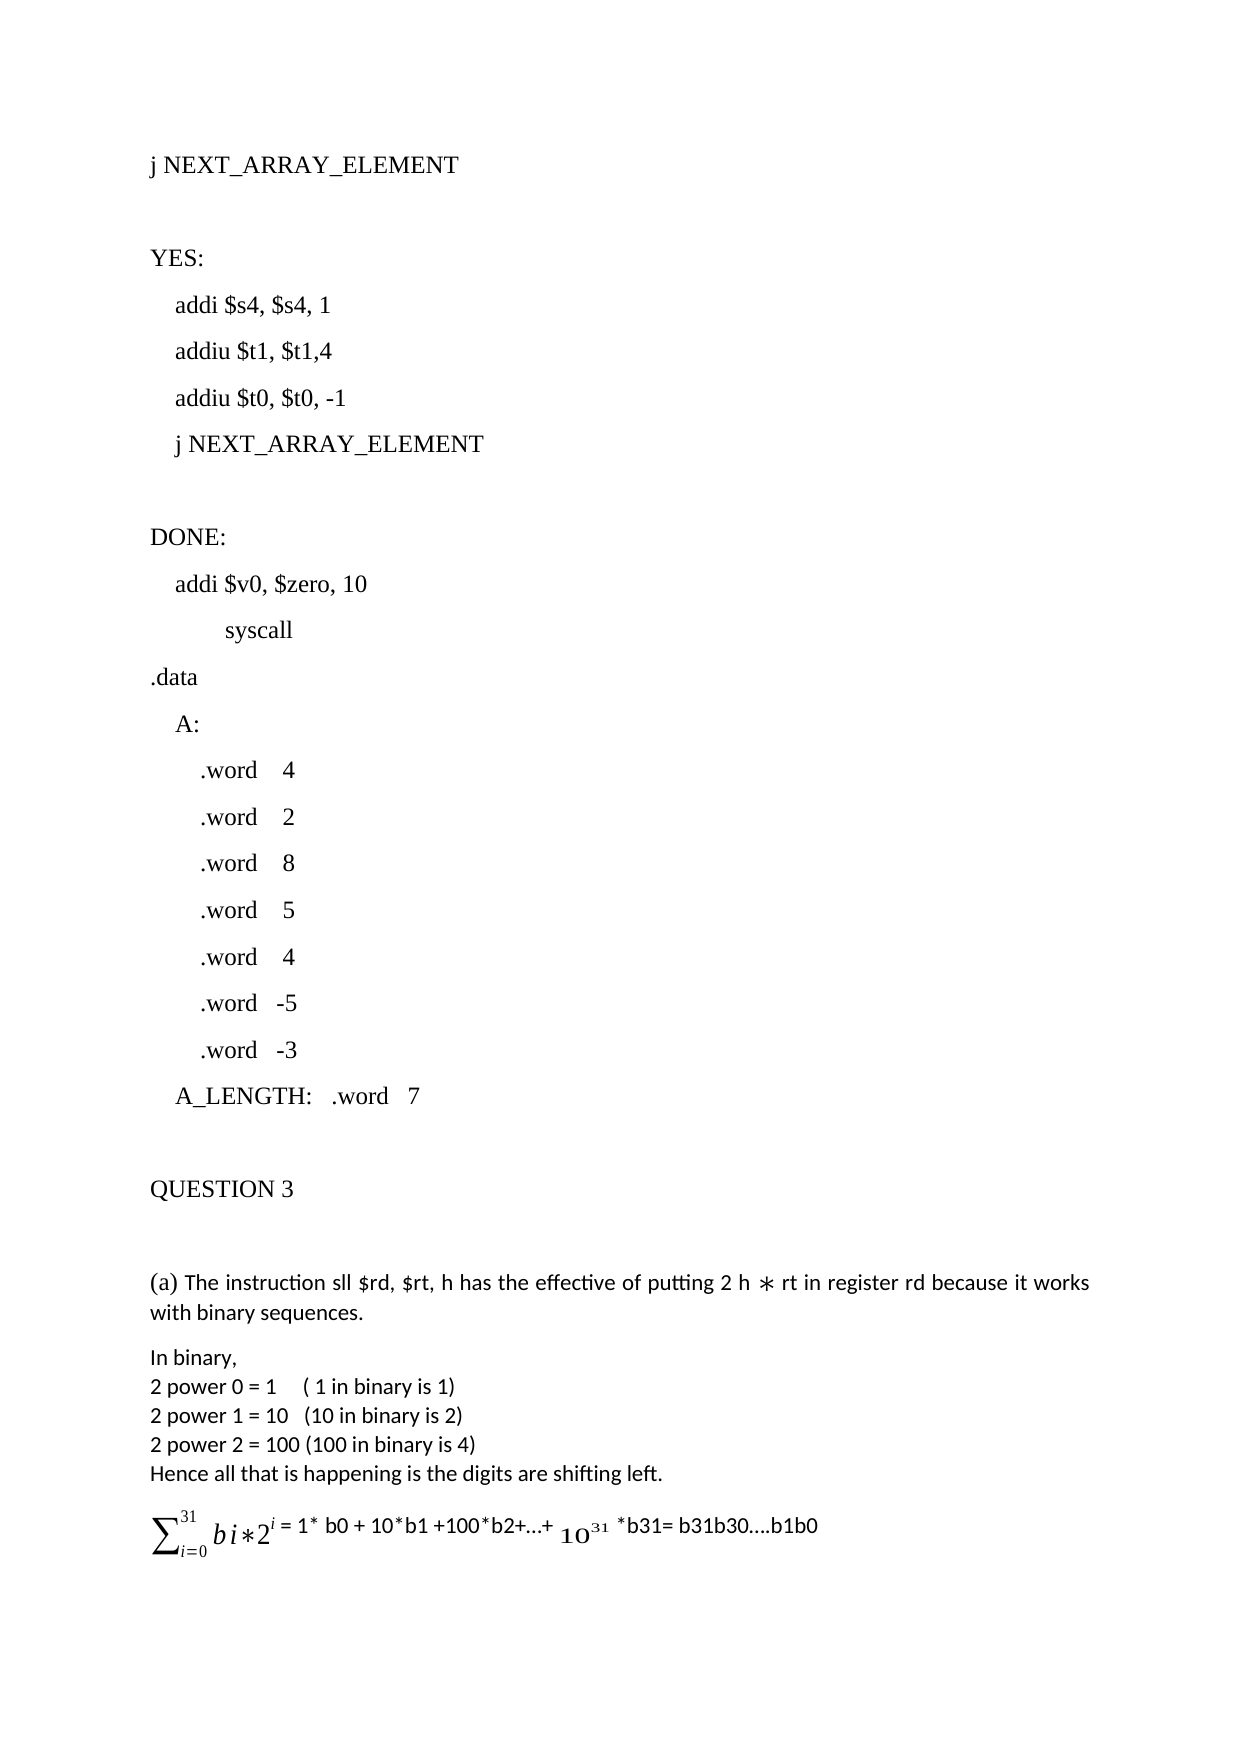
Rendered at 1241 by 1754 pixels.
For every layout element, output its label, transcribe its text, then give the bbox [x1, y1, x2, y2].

text = 1* b0 + 10*b1 +100*b2+…+ *b31= b31b30….b1b0 [150, 1505, 1090, 1562]
text A_LENGTH: .word 7 [150, 1081, 1090, 1110]
text .word 4 [150, 942, 1090, 970]
text DONE: [150, 522, 1090, 551]
text .word 4 [150, 755, 1090, 784]
text 2 power 1 = 10 (10 in binary is 2) [150, 1401, 1090, 1429]
text 2 power 2 = 100 (100 in binary is 4) [150, 1431, 1090, 1458]
text A: [150, 709, 1090, 737]
text .word 8 [150, 848, 1090, 877]
text syscall [150, 616, 1090, 644]
text In binary, [150, 1343, 1090, 1371]
text .word -5 [150, 988, 1090, 1017]
text addiu $t1, $t1,4 [150, 336, 1090, 365]
text addi $v0, $zero, 10 [150, 569, 1090, 598]
text Hence all that is happening is the digits are shifting left. [150, 1459, 1090, 1488]
text (a) The instruction sll $rd, $rt, h has the effective of putting 2 h ∗ rt in register rd because it works with binary sequences. [150, 1267, 1090, 1326]
text .word 5 [150, 895, 1090, 924]
text addi $s4, $s4, 1 [150, 290, 1090, 318]
text addiu $t0, $t0, -1 [150, 383, 1090, 412]
text .word 2 [150, 802, 1090, 831]
text j NEXT_ARRAY_ELEMENT [150, 150, 1090, 179]
text 2 power 0 = 1 ( 1 in binary is 1) [150, 1372, 1090, 1400]
text .word -3 [150, 1035, 1090, 1063]
text .data [150, 662, 1090, 691]
text QUESTION 3 [150, 1174, 1090, 1203]
text j NEXT_ARRAY_ELEMENT [150, 429, 1090, 458]
text YES: [150, 243, 1090, 272]
